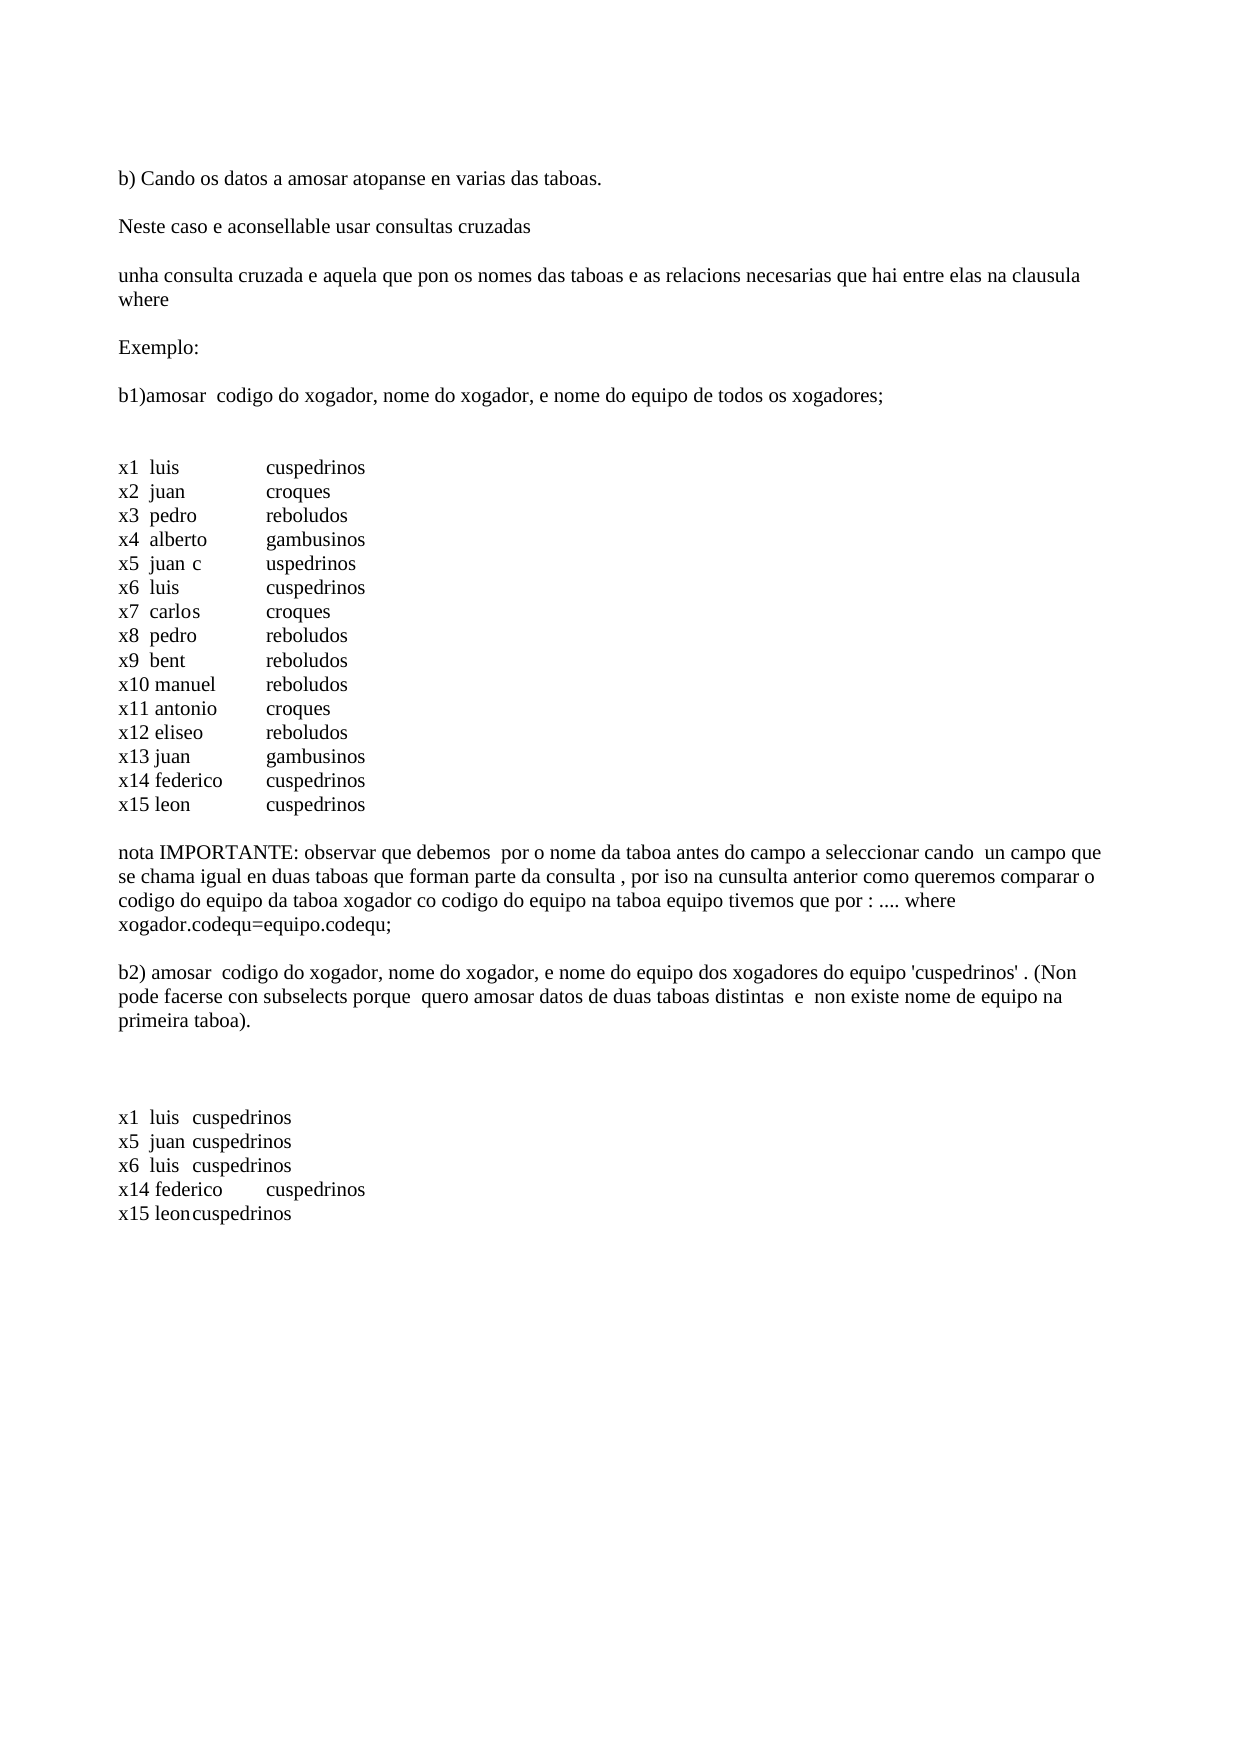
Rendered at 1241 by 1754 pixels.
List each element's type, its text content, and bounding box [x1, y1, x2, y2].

text x7 carlo s croques [118, 599, 1122, 623]
text b) Cando os datos a amosar atopanse en varias das taboas. [118, 166, 1122, 190]
text x5 juan cuspedrinos [118, 1129, 1122, 1153]
text Neste caso e aconsellable usar consultas cruzadas [118, 214, 1122, 238]
text nota IMPORTANTE: observar que debemos por o nome da taboa antes do campo a seleccionar cando un campo que se chama igual en duas taboas que forman parte da consulta , por iso na cunsulta anterior como queremos comparar o codigo do equipo da taboa xogador co codigo do equipo na taboa equipo tivemos que por : .... where xogador.codequ=equipo.codequ; [118, 840, 1122, 936]
text x3 pedro reboludos [118, 503, 1122, 527]
text x6 luis cuspedrinos [118, 575, 1122, 599]
text x9 bent reboludos [118, 647, 1122, 672]
text x14 federico cuspedrinos [118, 768, 1122, 792]
text b1)amosar codigo do xogador, nome do xogador, e nome do equipo de todos os xogadores; [118, 383, 1122, 407]
text x8 pedro reboludos [118, 623, 1122, 647]
text x15 leon cuspedrinos [118, 792, 1122, 816]
text unha consulta cruzada e aquela que pon os nomes das taboas e as relacions necesarias que hai entre elas na clausula where [118, 262, 1122, 311]
text x2 juan croques [118, 479, 1122, 503]
text x13 juan gambusinos [118, 744, 1122, 768]
text x5 juan c uspedrinos [118, 551, 1122, 575]
text x4 alberto gambusinos [118, 527, 1122, 551]
text Exemplo: [118, 335, 1122, 359]
text b2) amosar codigo do xogador, nome do xogador, e nome do equipo dos xogadores do equipo 'cuspedrinos' . (Non pode facerse con subselects porque quero amosar datos de duas taboas distintas e non existe nome de equipo na primeira taboa). [118, 960, 1122, 1032]
text x1 luis cuspedrinos [118, 455, 1122, 479]
text x6 luis cuspedrinos [118, 1153, 1122, 1177]
text x12 eliseo reboludos [118, 720, 1122, 744]
text x11 antonio croques [118, 696, 1122, 720]
text x1 luis cuspedrinos [118, 1105, 1122, 1129]
text x14 federico cuspedrinos [118, 1177, 1122, 1201]
text x15 leon cuspedrinos [118, 1201, 1122, 1225]
text x10 manuel reboludos [118, 672, 1122, 696]
